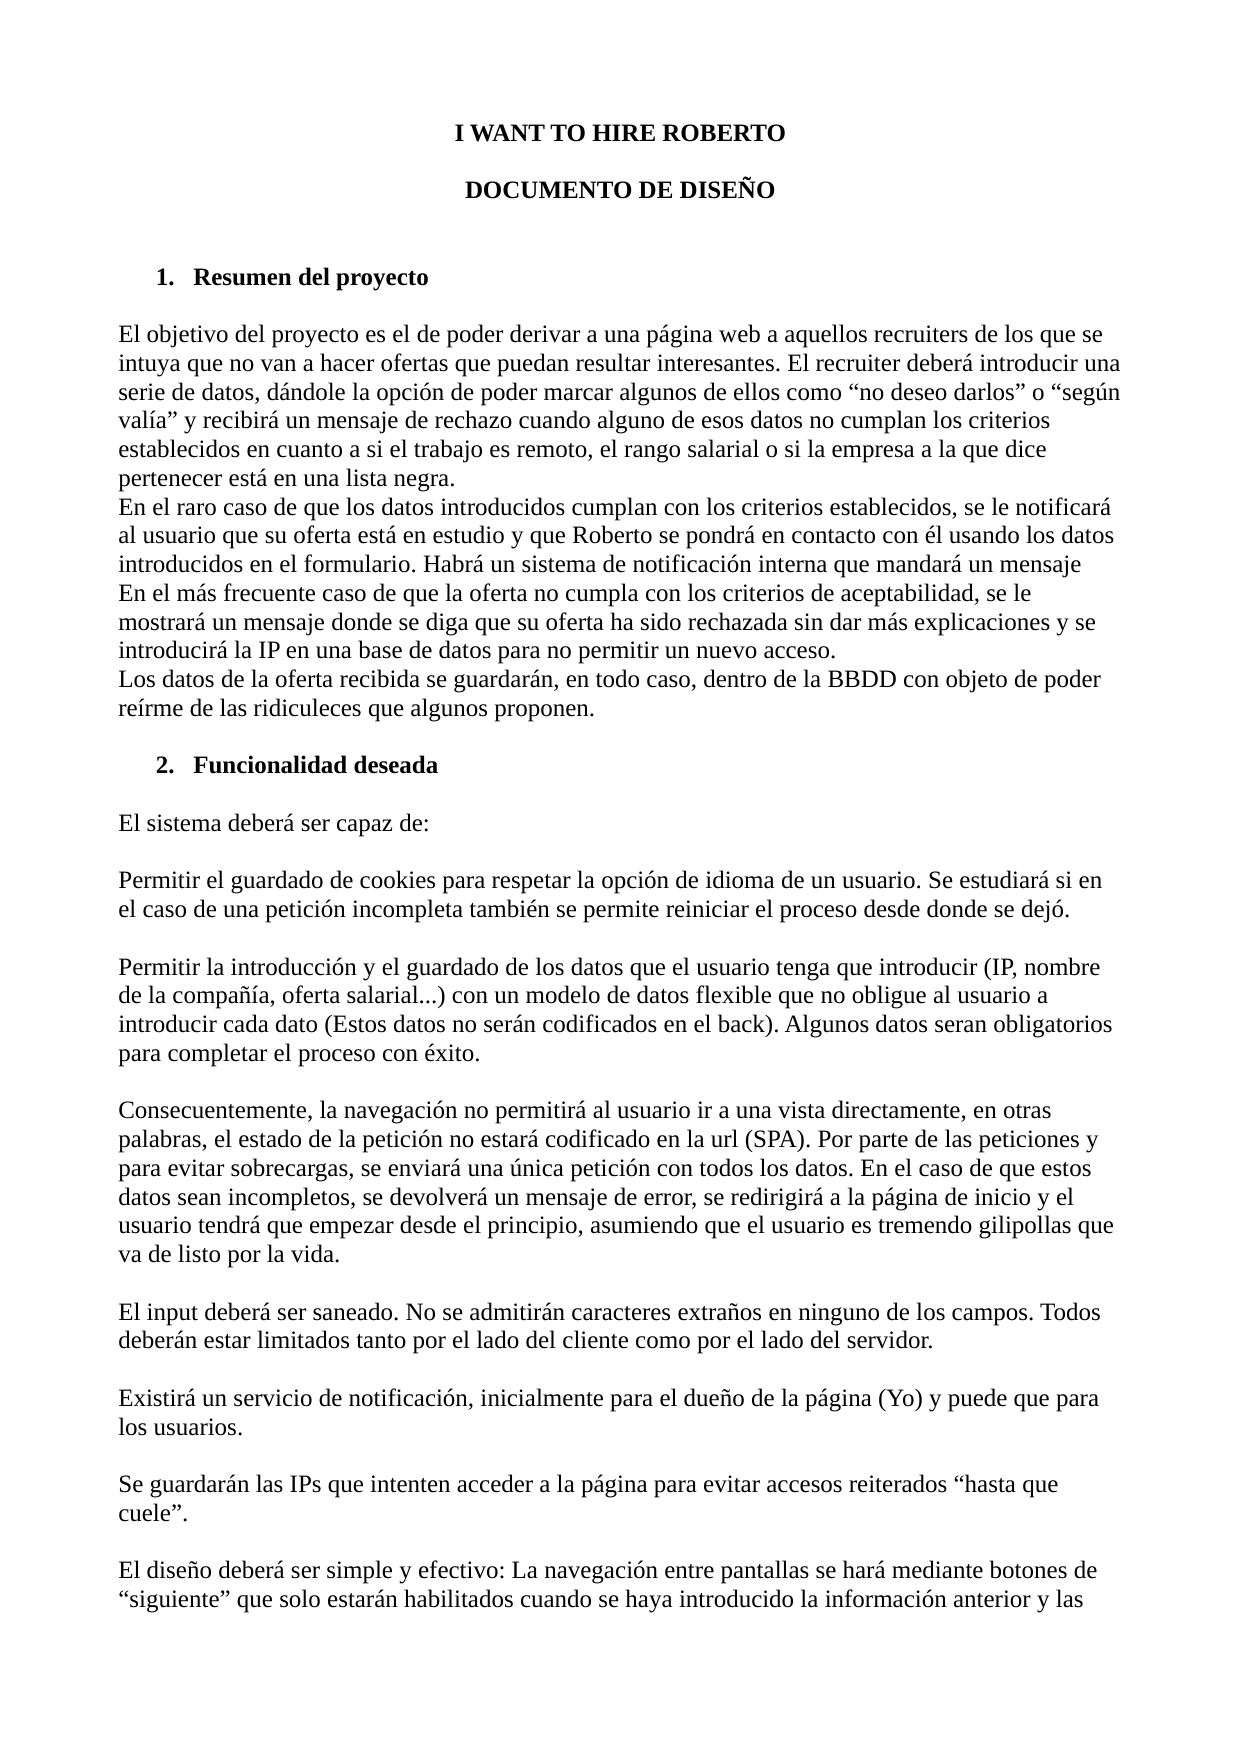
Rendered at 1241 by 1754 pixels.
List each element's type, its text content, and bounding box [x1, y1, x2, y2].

text El sistema deberá ser capaz de: [118, 779, 1122, 837]
text I WANT TO HIRE ROBERTO [118, 118, 1122, 147]
list Resumen del proyecto [156, 262, 1122, 291]
text DOCUMENTO DE DISEÑO [118, 176, 1122, 204]
list Funcionalidad deseada [156, 751, 1122, 779]
text Consecuentemente, la navegación no permitirá al usuario ir a una vista directamente, en otras palabras, el estado de la petición no estará codificado en la url (SPA). Por parte de las peticiones y para evitar sobrecargas, se enviará una única petición con todos los datos. En el caso de que estos datos sean incompletos, se devolverá un mensaje de error, se redirigirá a la página de inicio y el usuario tendrá que empezar desde el principio, asumiendo que el usuario es tremendo gilipollas que va de listo por la vida. [118, 1096, 1122, 1268]
text El objetivo del proyecto es el de poder derivar a una página web a aquellos recruiters de los que se intuya que no van a hacer ofertas que puedan resultar interesantes. El recruiter deberá introducir una serie de datos, dándole la opción de poder marcar algunos de ellos como “no deseo darlos” o “según valía” y recibirá un mensaje de rechazo cuando alguno de esos datos no cumplan los criterios establecidos en cuanto a si el trabajo es remoto, el rango salarial o si la empresa a la que dice pertenecer está en una lista negra. En el raro caso de que los datos introducidos cumplan con los criterios establecidos, se le notificará al usuario que su oferta está en estudio y que Roberto se pondrá en contacto con él usando los datos introducidos en el formulario. Habrá un sistema de notificación interna que mandará un mensaje [118, 319, 1122, 578]
text Permitir el guardado de cookies para respetar la opción de idioma de un usuario. Se estudiará si en el caso de una petición incompleta también se permite reiniciar el proceso desde donde se dejó. [118, 866, 1122, 923]
text El input deberá ser saneado. No se admitirán caracteres extraños en ninguno de los campos. Todos deberán estar limitados tanto por el lado del cliente como por el lado del servidor. [118, 1297, 1122, 1354]
text El diseño deberá ser simple y efectivo: La navegación entre pantallas se hará mediante botones de “siguiente” que solo estarán habilitados cuando se haya introducido la información anterior y las [118, 1556, 1122, 1613]
text En el más frecuente caso de que la oferta no cumpla con los criterios de aceptabilidad, se le mostrará un mensaje donde se diga que su oferta ha sido rechazada sin dar más explicaciones y se introducirá la IP en una base de datos para no permitir un nuevo acceso. Los datos de la oferta recibida se guardarán, en todo caso, dentro de la BBDD con objeto de poder reírme de las ridiculeces que algunos proponen. [118, 578, 1122, 722]
text Permitir la introducción y el guardado de los datos que el usuario tenga que introducir (IP, nombre de la compañía, oferta salarial...) con un modelo de datos flexible que no obligue al usuario a introducir cada dato (Estos datos no serán codificados en el back). Algunos datos seran obligatorios para completar el proceso con éxito. [118, 952, 1122, 1067]
text Existirá un servicio de notificación, inicialmente para el dueño de la página (Yo) y puede que para los usuarios. Se guardarán las IPs que intenten acceder a la página para evitar accesos reiterados “hasta que cuele”. [118, 1383, 1122, 1527]
